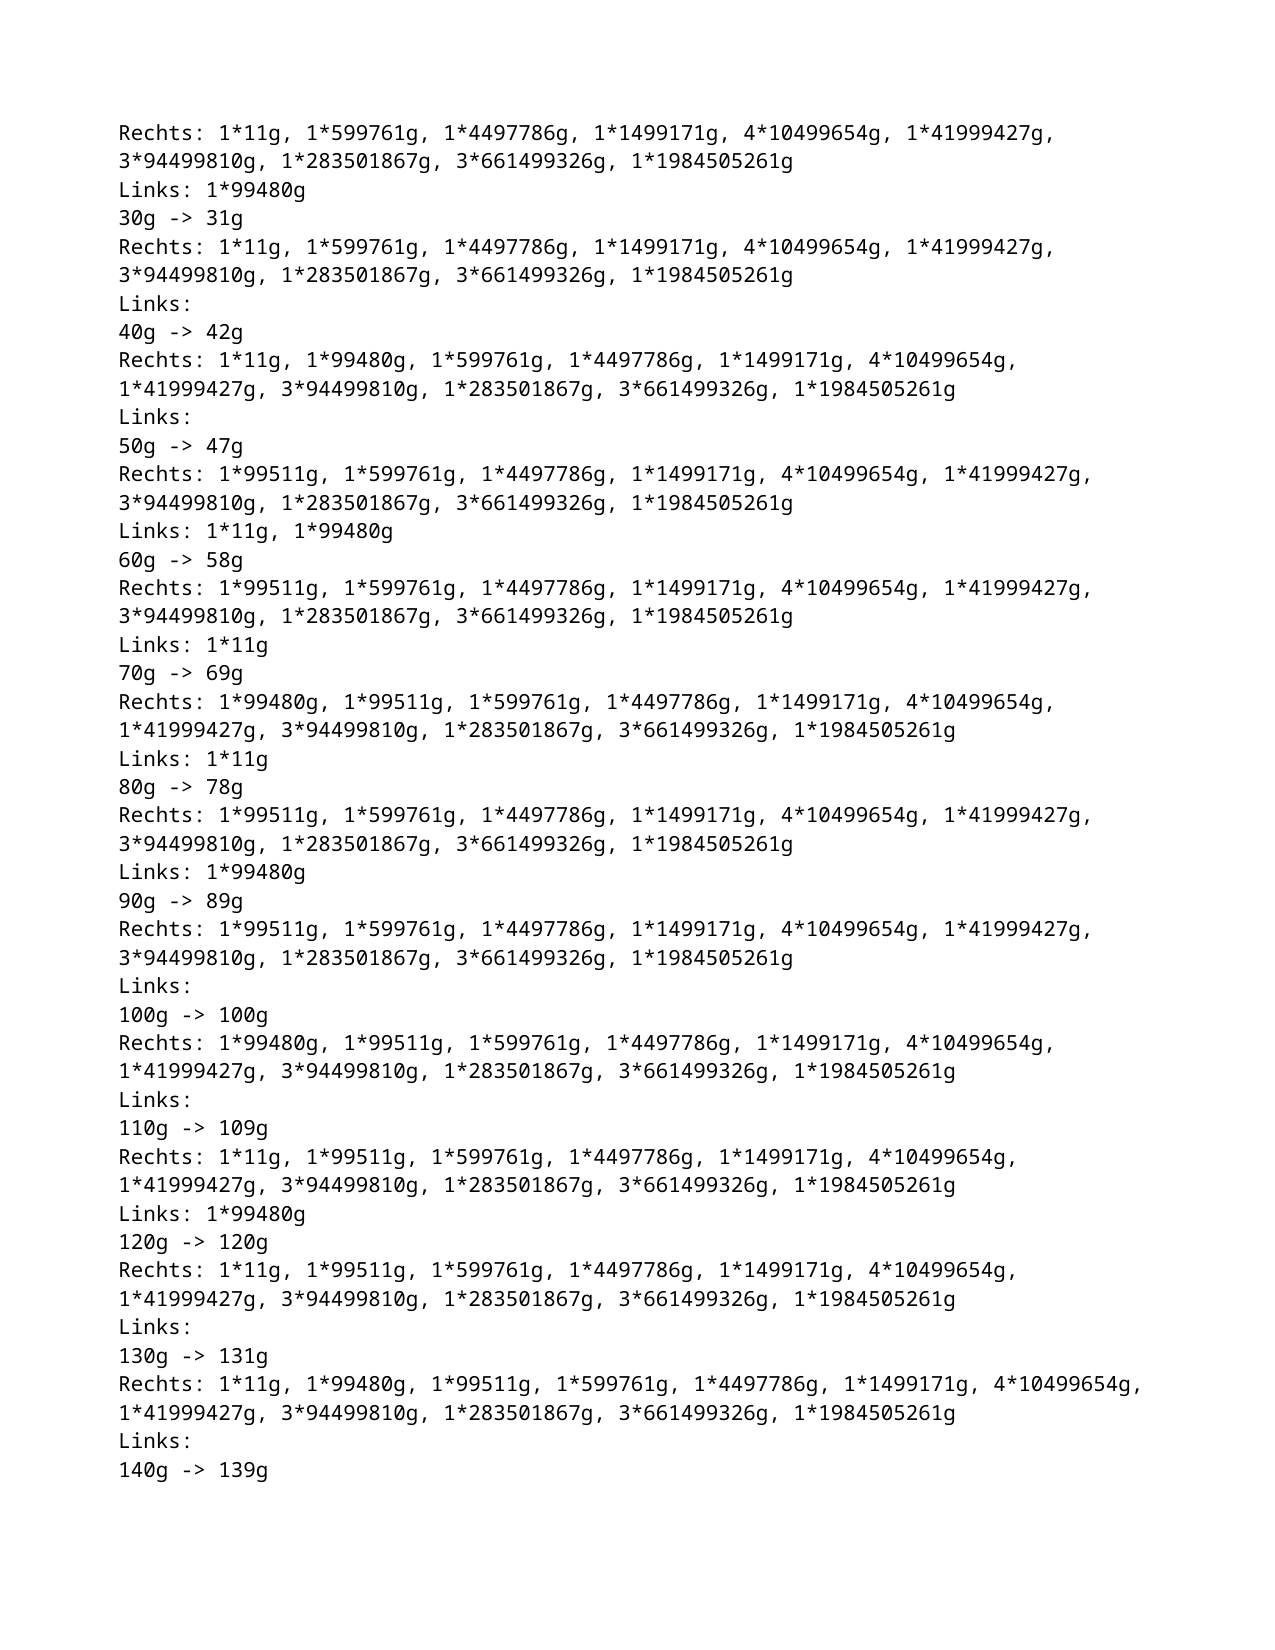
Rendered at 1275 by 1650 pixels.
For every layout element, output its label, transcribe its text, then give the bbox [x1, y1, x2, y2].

text Links: [118, 971, 1157, 1000]
text Rechts: 1*11g, 1*99511g, 1*599761g, 1*4497786g, 1*1499171g, 4*10499654g, 1*41999427g, 3*94499810g, 1*283501867g, 3*661499326g, 1*1984505261g [118, 1142, 1157, 1199]
text Rechts: 1*99480g, 1*99511g, 1*599761g, 1*4497786g, 1*1499171g, 4*10499654g, 1*41999427g, 3*94499810g, 1*283501867g, 3*661499326g, 1*1984505261g [118, 687, 1157, 744]
text 40g -> 42g [118, 317, 1157, 346]
text 130g -> 131g [118, 1341, 1157, 1369]
text 140g -> 139g [118, 1455, 1157, 1483]
text Links: [118, 402, 1157, 431]
text Links: 1*99480g [118, 1199, 1157, 1227]
text 30g -> 31g [118, 203, 1157, 232]
text Rechts: 1*99480g, 1*99511g, 1*599761g, 1*4497786g, 1*1499171g, 4*10499654g, 1*41999427g, 3*94499810g, 1*283501867g, 3*661499326g, 1*1984505261g [118, 1028, 1157, 1085]
text Rechts: 1*99511g, 1*599761g, 1*4497786g, 1*1499171g, 4*10499654g, 1*41999427g, 3*94499810g, 1*283501867g, 3*661499326g, 1*1984505261g [118, 573, 1157, 630]
text 90g -> 89g [118, 886, 1157, 914]
text 120g -> 120g [118, 1227, 1157, 1256]
text Links: 1*99480g [118, 175, 1157, 203]
text Links: [118, 289, 1157, 317]
text Links: 1*11g [118, 744, 1157, 772]
text Links: 1*99480g [118, 857, 1157, 886]
text Links: 1*11g [118, 630, 1157, 658]
text 70g -> 69g [118, 658, 1157, 687]
text Links: 1*11g, 1*99480g [118, 516, 1157, 545]
text Rechts: 1*11g, 1*599761g, 1*4497786g, 1*1499171g, 4*10499654g, 1*41999427g, 3*94499810g, 1*283501867g, 3*661499326g, 1*1984505261g [118, 118, 1157, 175]
text 110g -> 109g [118, 1113, 1157, 1142]
text 50g -> 47g [118, 431, 1157, 459]
text Rechts: 1*99511g, 1*599761g, 1*4497786g, 1*1499171g, 4*10499654g, 1*41999427g, 3*94499810g, 1*283501867g, 3*661499326g, 1*1984505261g [118, 801, 1157, 857]
text Links: [118, 1085, 1157, 1113]
text Links: [118, 1426, 1157, 1455]
text 80g -> 78g [118, 772, 1157, 801]
text Links: [118, 1312, 1157, 1341]
text 60g -> 58g [118, 545, 1157, 573]
text Rechts: 1*99511g, 1*599761g, 1*4497786g, 1*1499171g, 4*10499654g, 1*41999427g, 3*94499810g, 1*283501867g, 3*661499326g, 1*1984505261g [118, 459, 1157, 516]
text Rechts: 1*11g, 1*599761g, 1*4497786g, 1*1499171g, 4*10499654g, 1*41999427g, 3*94499810g, 1*283501867g, 3*661499326g, 1*1984505261g [118, 232, 1157, 289]
text Rechts: 1*11g, 1*99480g, 1*599761g, 1*4497786g, 1*1499171g, 4*10499654g, 1*41999427g, 3*94499810g, 1*283501867g, 3*661499326g, 1*1984505261g [118, 346, 1157, 402]
text Rechts: 1*11g, 1*99480g, 1*99511g, 1*599761g, 1*4497786g, 1*1499171g, 4*10499654g, 1*41999427g, 3*94499810g, 1*283501867g, 3*661499326g, 1*1984505261g [118, 1369, 1157, 1426]
text Rechts: 1*11g, 1*99511g, 1*599761g, 1*4497786g, 1*1499171g, 4*10499654g, 1*41999427g, 3*94499810g, 1*283501867g, 3*661499326g, 1*1984505261g [118, 1256, 1157, 1312]
text 100g -> 100g [118, 1000, 1157, 1028]
text Rechts: 1*99511g, 1*599761g, 1*4497786g, 1*1499171g, 4*10499654g, 1*41999427g, 3*94499810g, 1*283501867g, 3*661499326g, 1*1984505261g [118, 914, 1157, 971]
